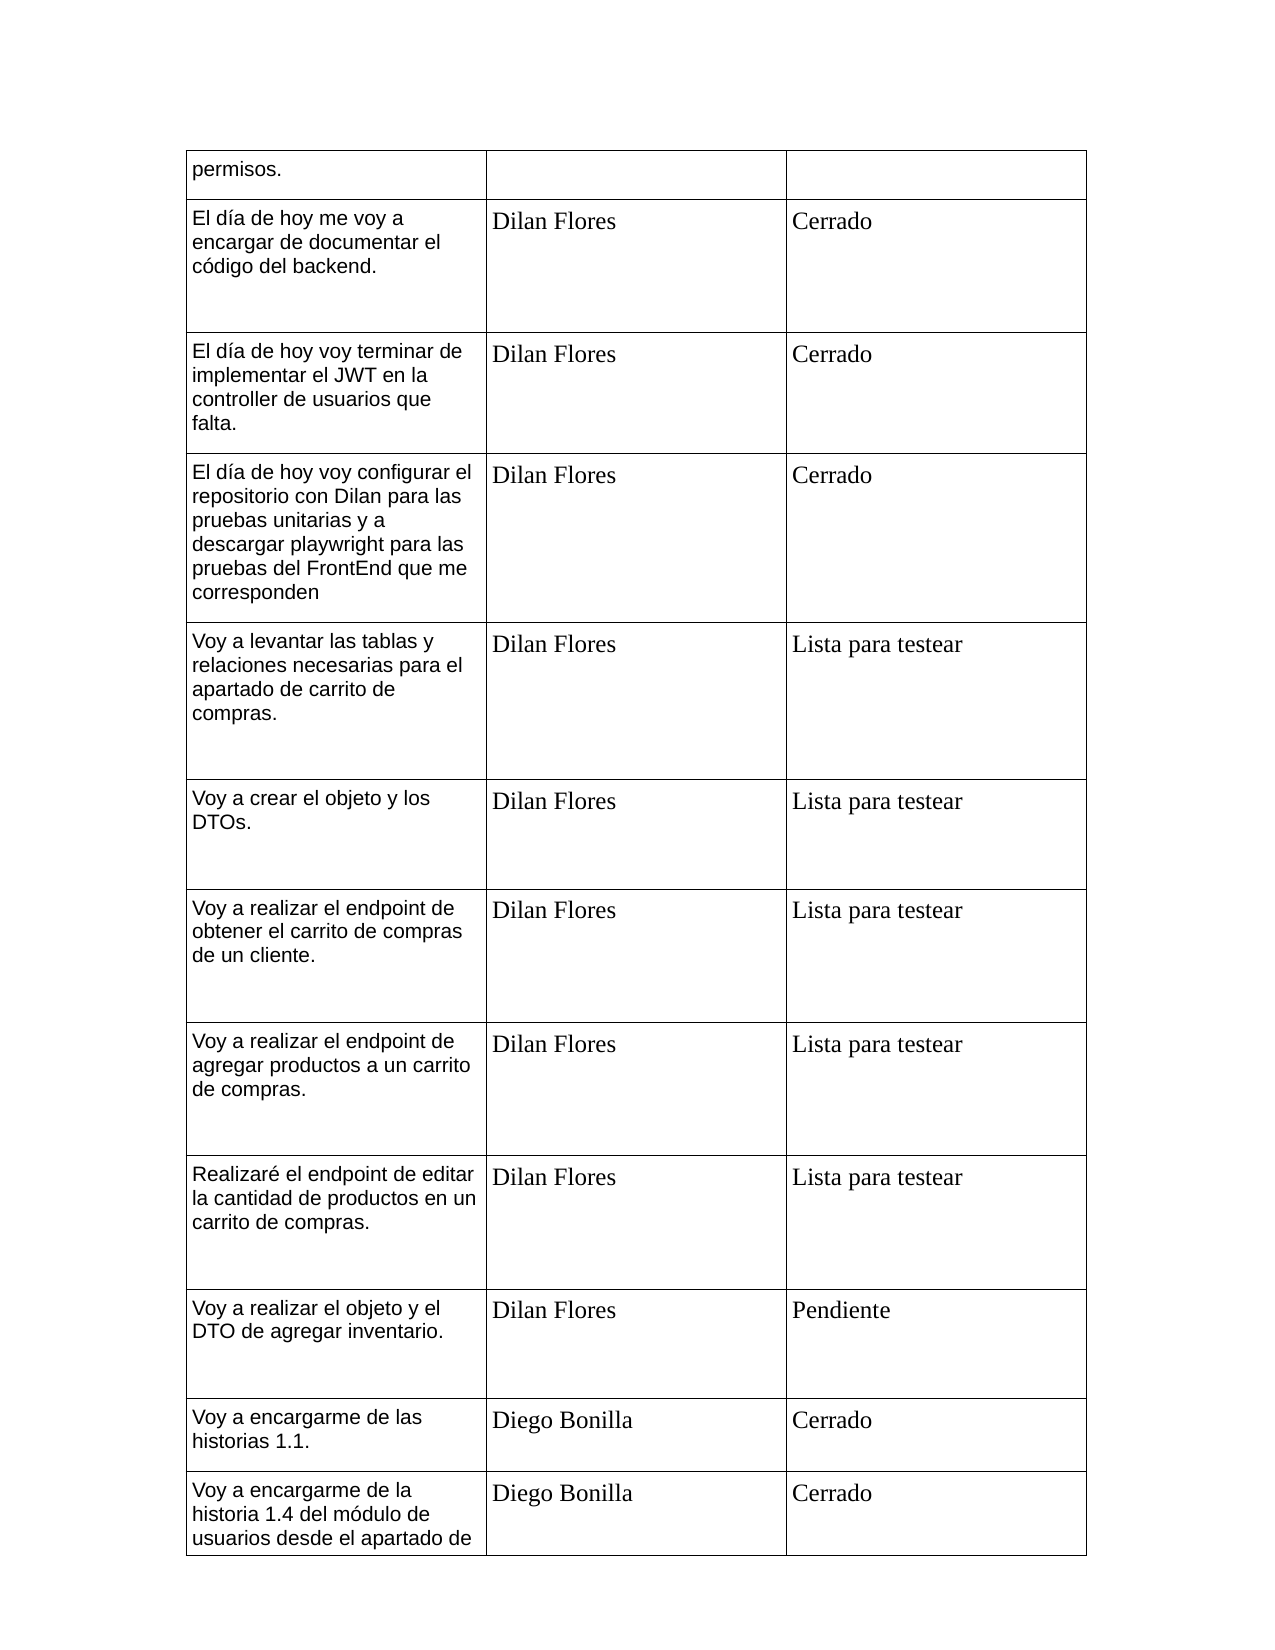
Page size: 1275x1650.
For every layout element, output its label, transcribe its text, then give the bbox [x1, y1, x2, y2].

table_cell Voy a realizar el endpoint de agregar productos a un carrito de compras. [187, 1023, 486, 1155]
table_cell El día de hoy me voy a encargar de documentar el código del backend. [187, 200, 486, 332]
table_cell [787, 151, 1086, 199]
table_cell Lista para testear [787, 623, 1086, 779]
table_cell Diego Bonilla [487, 1399, 786, 1471]
table_cell Lista para testear [787, 1156, 1086, 1288]
table_cell Lista para testear [787, 780, 1086, 888]
table_cell Lista para testear [787, 890, 1086, 1022]
table_cell Dilan Flores [487, 1023, 786, 1155]
table_cell Pendiente [787, 1290, 1086, 1398]
table_cell Cerrado [787, 200, 1086, 332]
table_cell Voy a realizar el objeto y el DTO de agregar inventario. [187, 1290, 486, 1398]
table_cell Dilan Flores [487, 780, 786, 888]
table_cell Dilan Flores [487, 890, 786, 1022]
table_cell Voy a encargarme de las historias 1.1. [187, 1399, 486, 1471]
table_cell permisos. [187, 151, 486, 199]
table_cell Cerrado [787, 1472, 1086, 1555]
table_cell Voy a crear el objeto y los DTOs. [187, 780, 486, 888]
table_cell Cerrado [787, 333, 1086, 453]
table_cell Voy a levantar las tablas y relaciones necesarias para el apartado de carrito de compras. [187, 623, 486, 779]
table_cell Dilan Flores [487, 454, 786, 622]
table_cell [487, 151, 786, 199]
table_cell Dilan Flores [487, 200, 786, 332]
table_cell Voy a realizar el endpoint de obtener el carrito de compras de un cliente. [187, 890, 486, 1022]
table_cell Cerrado [787, 1399, 1086, 1471]
table_cell Realizaré el endpoint de editar la cantidad de productos en un carrito de compras. [187, 1156, 486, 1288]
table_cell Diego Bonilla [487, 1472, 786, 1555]
table_cell Voy a encargarme de la historia 1.4 del módulo de usuarios desde el apartado de [187, 1472, 486, 1555]
table_cell Dilan Flores [487, 623, 786, 779]
table_cell Cerrado [787, 454, 1086, 622]
table_cell El día de hoy voy terminar de implementar el JWT en la controller de usuarios que falta. [187, 333, 486, 453]
table_cell Dilan Flores [487, 1290, 786, 1398]
table_cell El día de hoy voy configurar el repositorio con Dilan para las pruebas unitarias y a descargar playwright para las pruebas del FrontEnd que me corresponden [187, 454, 486, 622]
table_cell Dilan Flores [487, 1156, 786, 1288]
table_cell Lista para testear [787, 1023, 1086, 1155]
table_cell Dilan Flores [487, 333, 786, 453]
